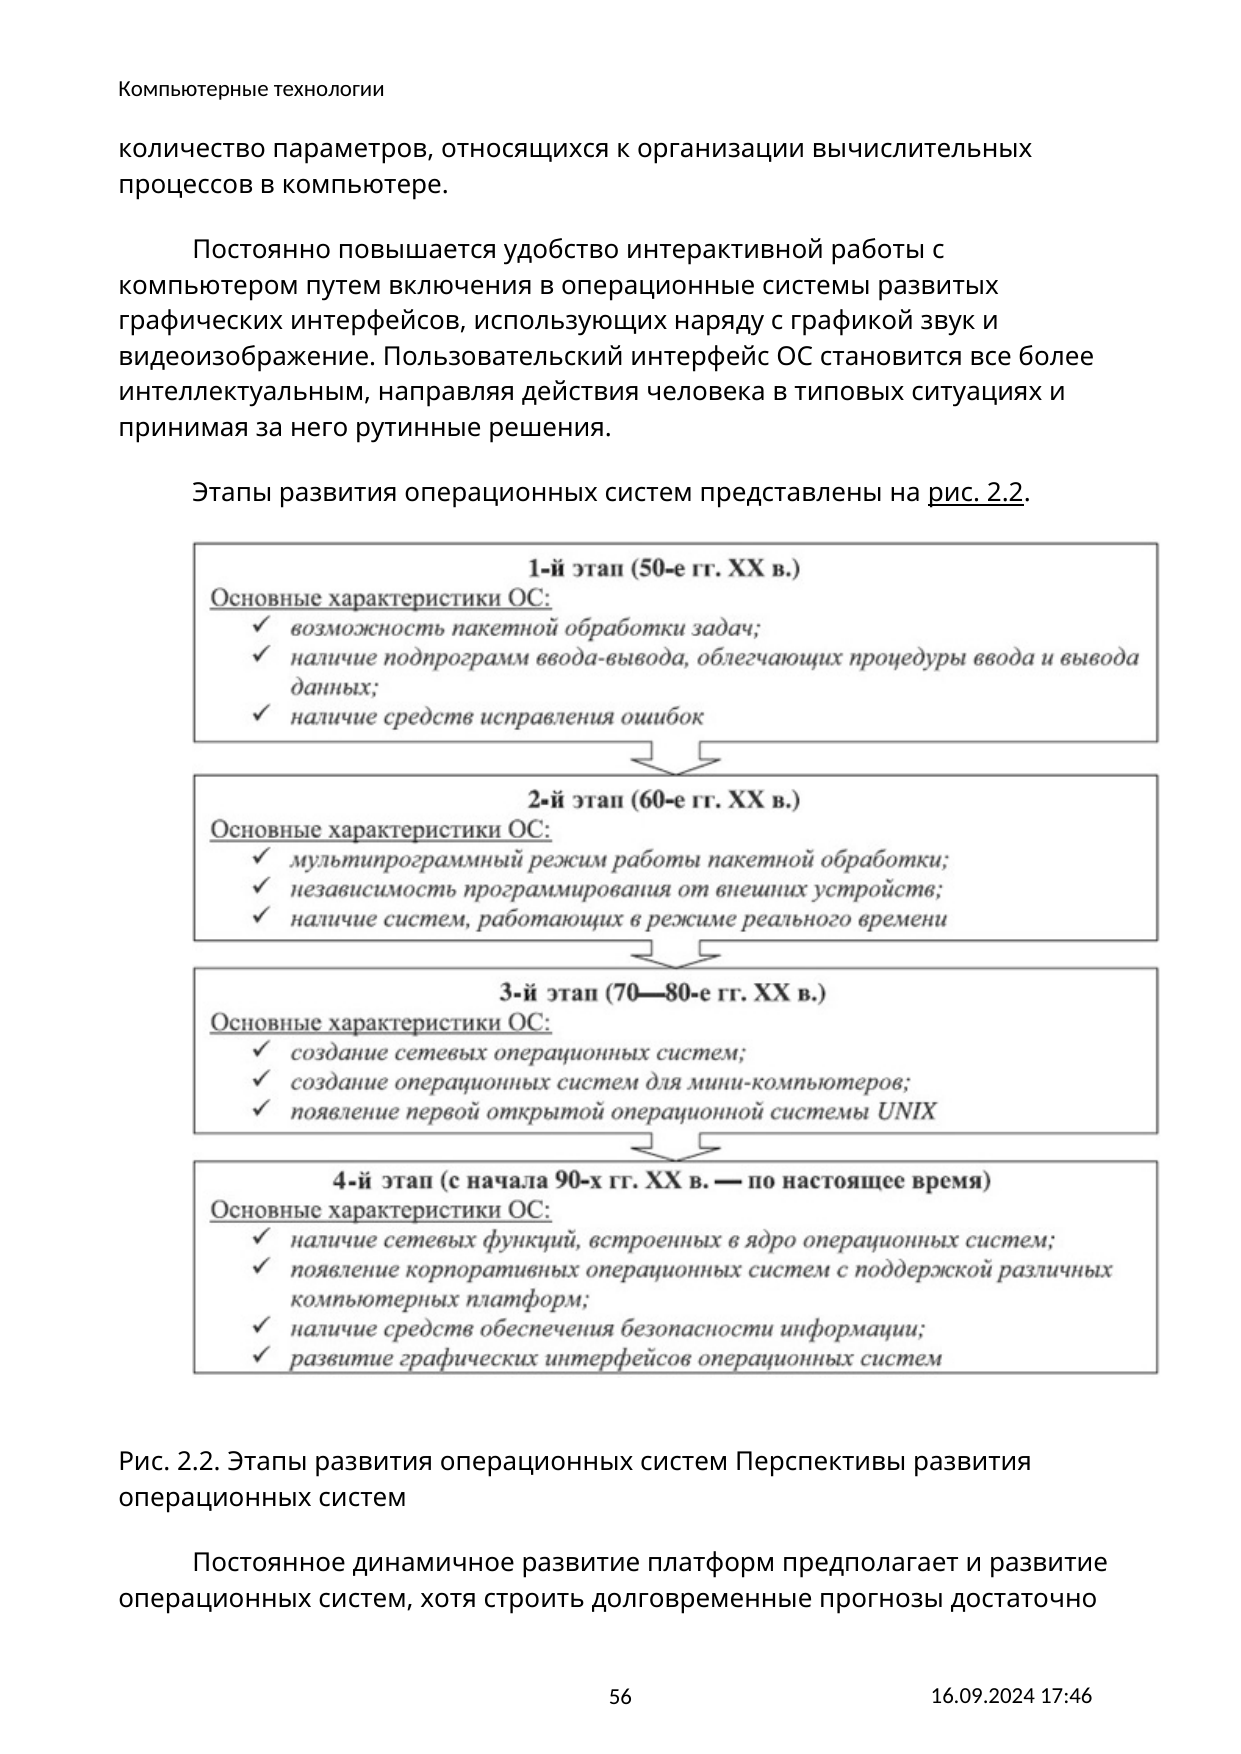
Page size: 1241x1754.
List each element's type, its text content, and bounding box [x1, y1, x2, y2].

text Рис. 2.2. Этапы развития операционных систем Перспективы развития операционных систем [118, 1407, 1122, 1514]
text Постоянное динамичное развитие платформ предполагает и развитие операционных систем, хотя строить долговременные прогнозы достаточно [118, 1544, 1122, 1615]
picture [192, 539, 1161, 1378]
text Этапы развития операционных систем представлены на рис. 2.2. [118, 474, 1122, 509]
text количество параметров, относящихся к организации вычислительных процессов в компьютере. [118, 130, 1122, 201]
text Постоянно повышается удобство интерактивной работы с компьютером путем включения в операционные системы развитых графических интерфейсов, использующих наряду с графикой звук и видеоизображение. Пользовательский интерфейс ОС становится все более интеллектуальным, направляя действия человека в типовых ситуациях и принимая за него рутинные решения. [118, 231, 1122, 444]
